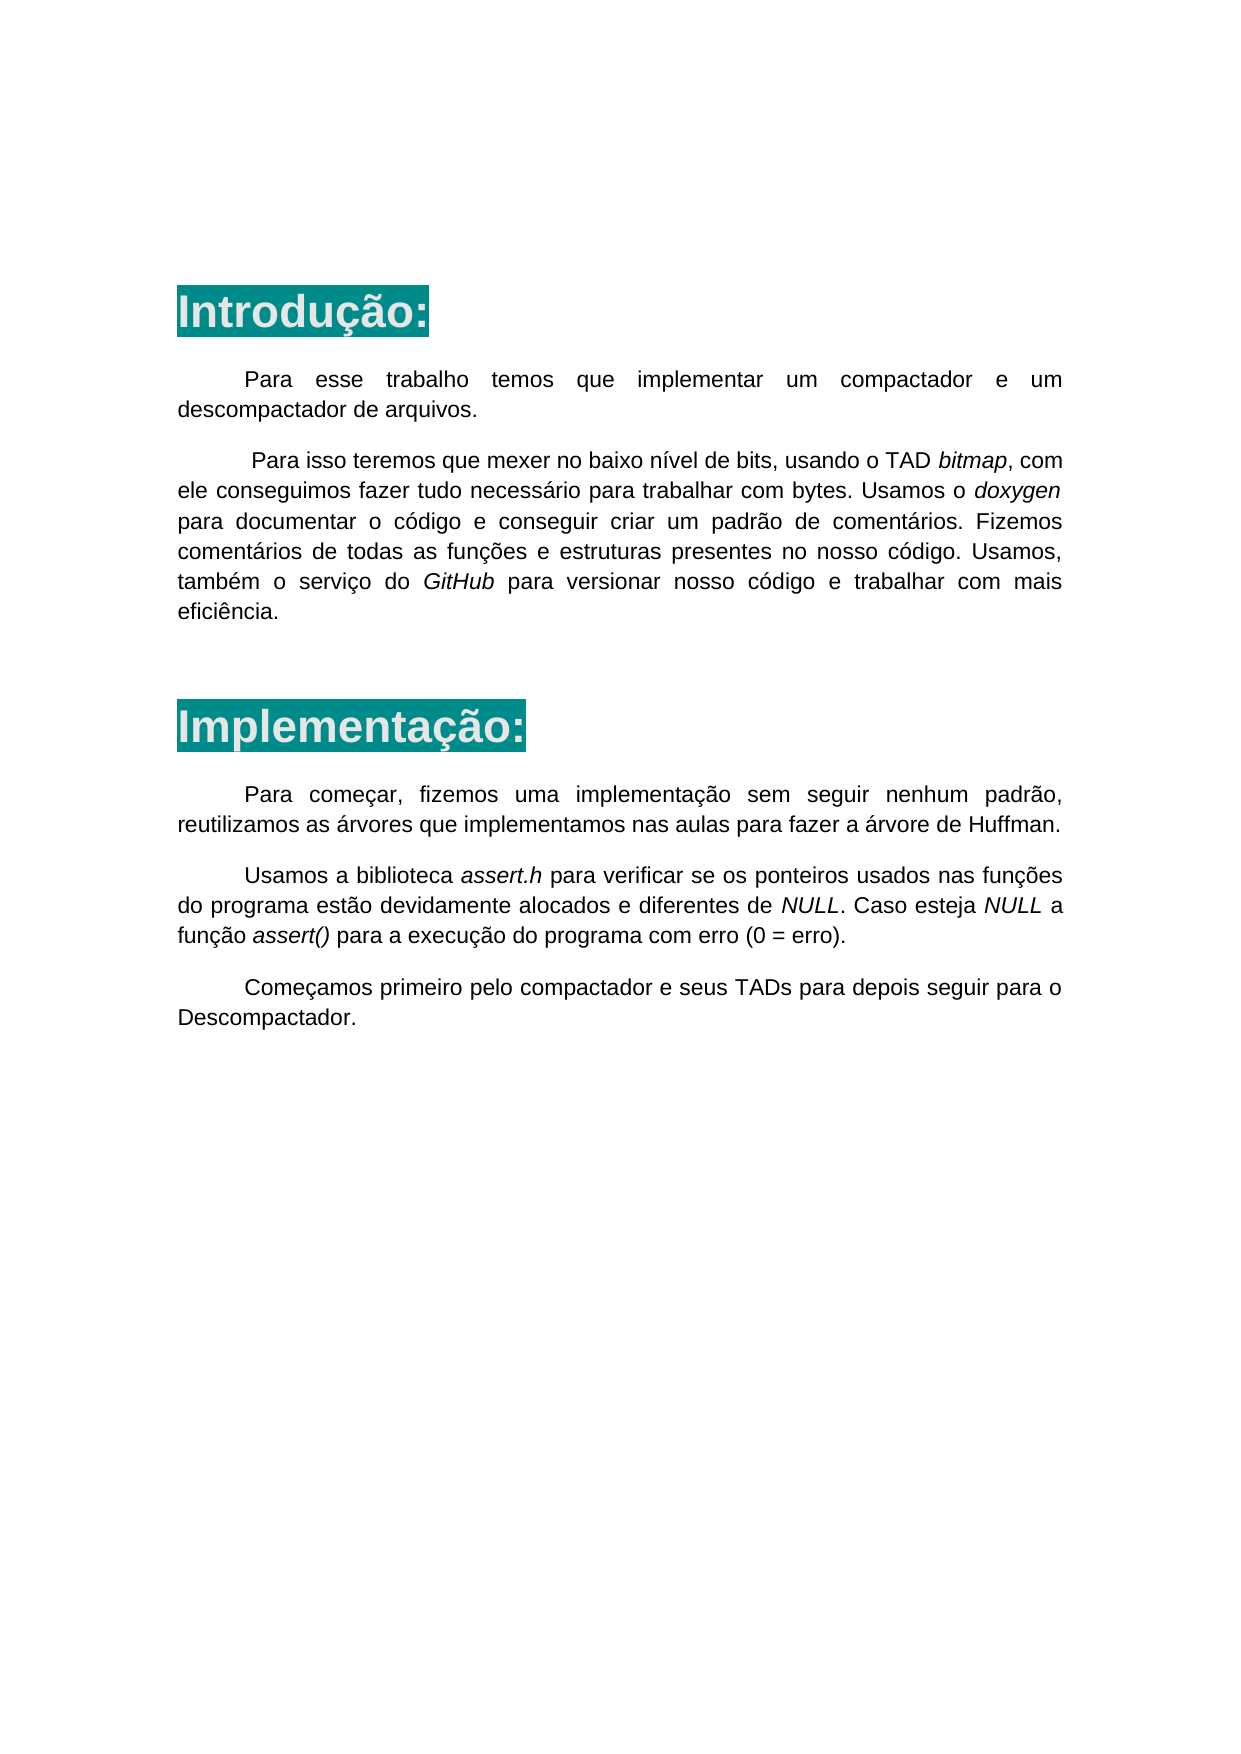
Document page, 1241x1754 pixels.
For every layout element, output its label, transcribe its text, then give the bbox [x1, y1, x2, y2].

text Começamos primeiro pelo compactador e seus TADs para depois seguir para o Descompactador. [177, 973, 1063, 1030]
text Usamos a biblioteca assert.h para verificar se os ponteiros usados nas funções do programa estão devidamente alocados e diferentes de NULL. Caso esteja NULL a função assert() para a execução do programa com erro (0 = erro). [177, 862, 1063, 949]
text Para começar, fizemos uma implementação sem seguir nenhum padrão, reutilizamos as árvores que implementamos nas aulas para fazer a árvore de Huffman. [177, 781, 1063, 837]
text Para esse trabalho temos que implementar um compactador e um descompactador de arquivos. [177, 366, 1063, 423]
text Para isso teremos que mexer no baixo nível de bits, usando o TAD bitmap, com ele conseguimos fazer tudo necessário para trabalhar com bytes. Usamos o doxygen para documentar o código e conseguir criar um padrão de comentários. Fizemos comentários de todas as funções e estruturas presentes no nosso código. Usamos, também o serviço do GitHub para versionar nosso código e trabalhar com mais eficiência. [177, 447, 1063, 625]
text Implementação: [526, 699, 1063, 752]
text Introdução: [429, 285, 1063, 337]
